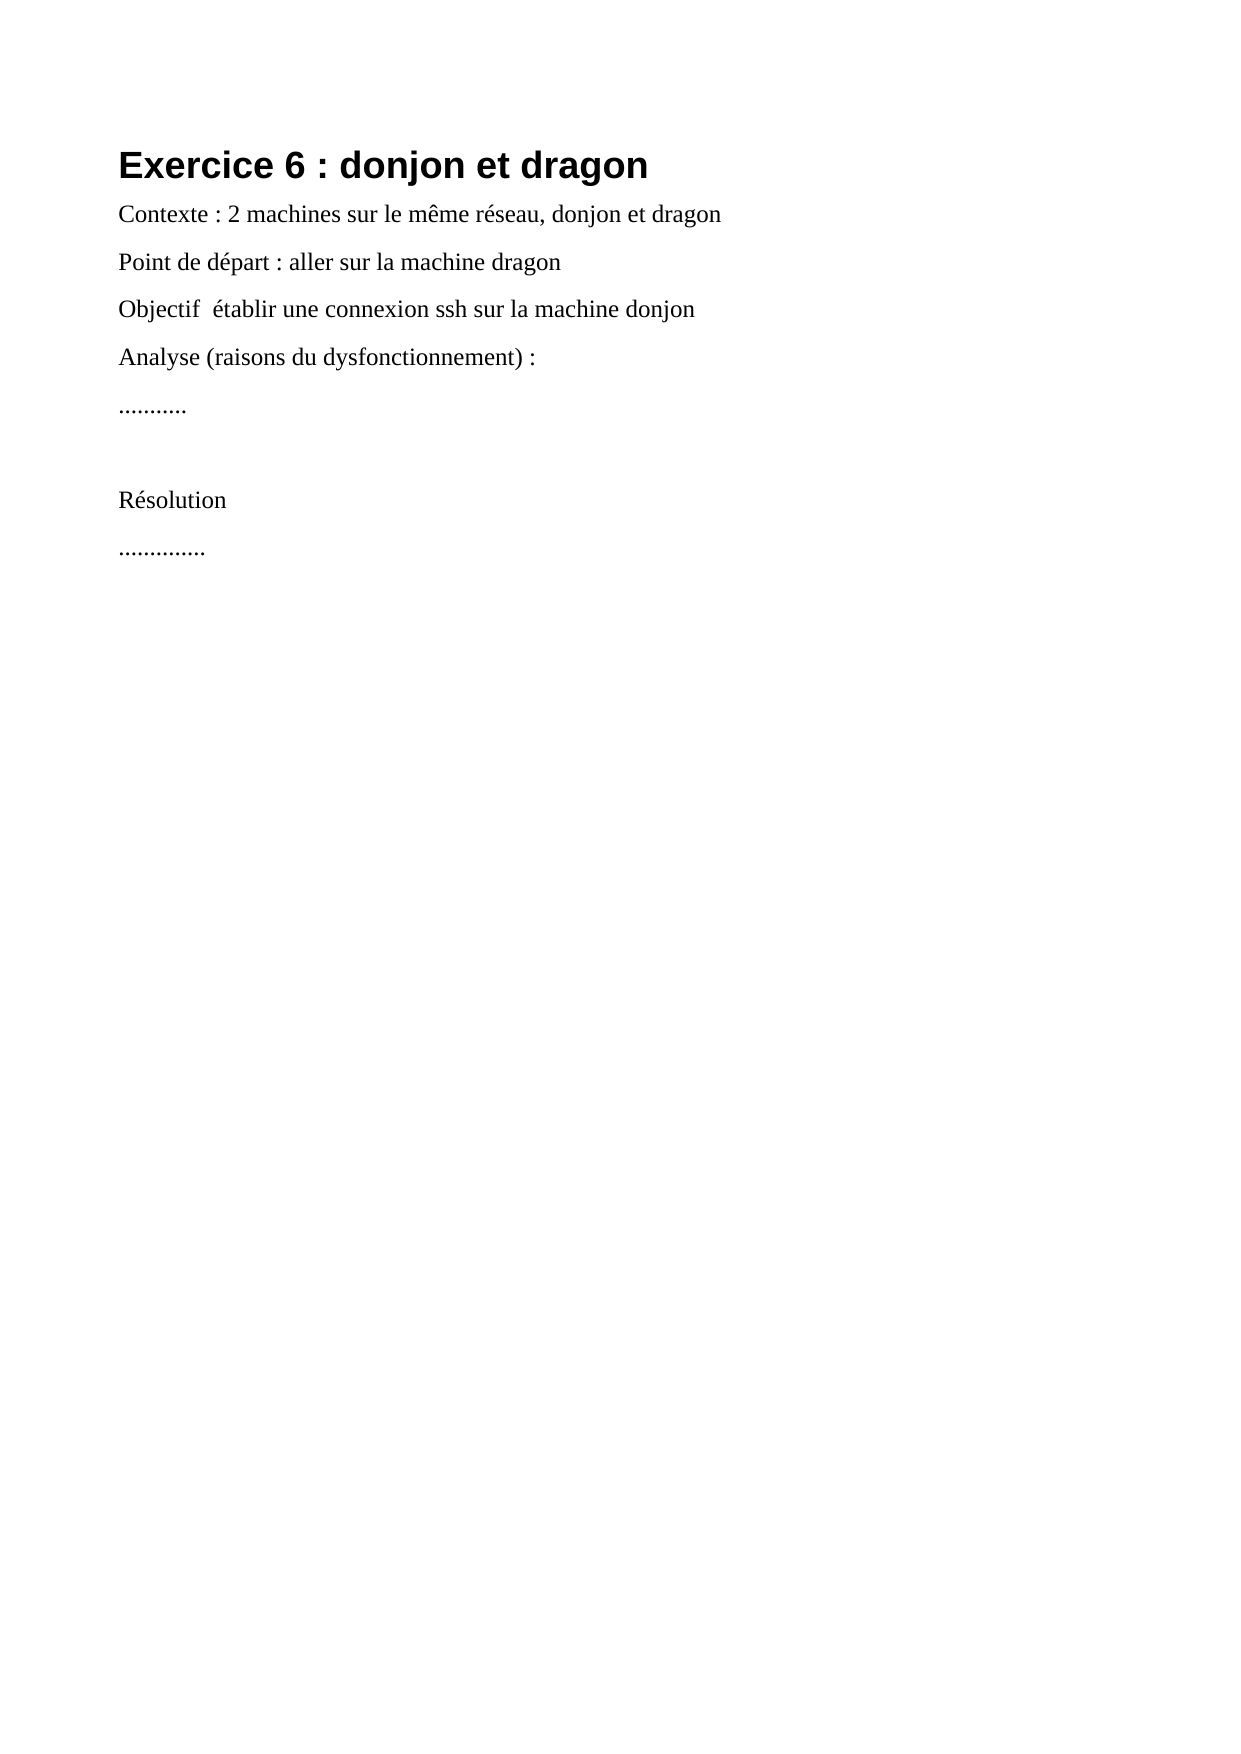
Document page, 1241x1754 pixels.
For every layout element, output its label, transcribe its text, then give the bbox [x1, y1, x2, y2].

text .............. [118, 532, 1122, 561]
subtitle Exercice 6 : donjon et dragon [118, 143, 1122, 187]
text Objectif établir une connexion ssh sur la machine donjon [118, 294, 1122, 323]
text ........... [118, 390, 1122, 418]
text Analyse (raisons du dysfonctionnement) : [118, 342, 1122, 371]
text Contexte : 2 machines sur le même réseau, donjon et dragon [118, 199, 1122, 228]
text Résolution [118, 485, 1122, 514]
text Point de départ : aller sur la machine dragon [118, 247, 1122, 276]
